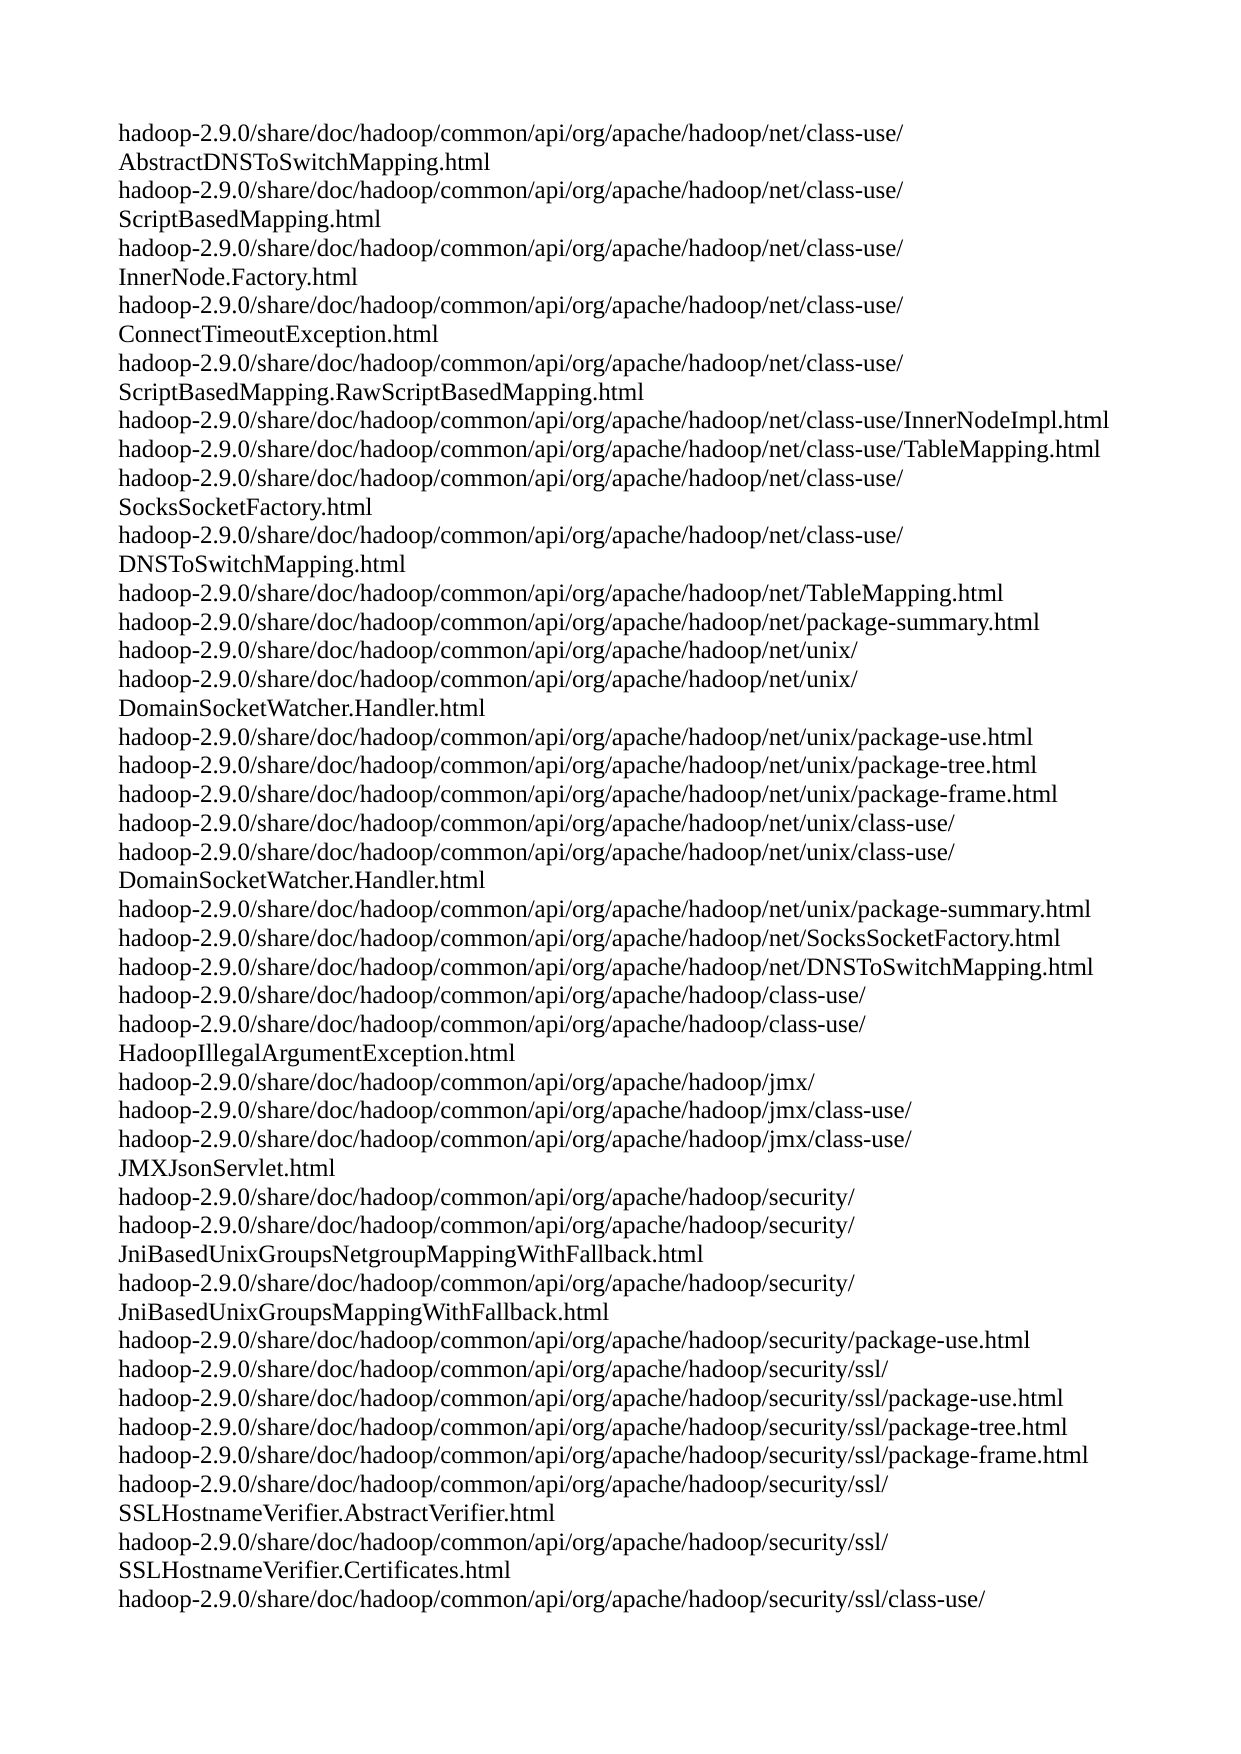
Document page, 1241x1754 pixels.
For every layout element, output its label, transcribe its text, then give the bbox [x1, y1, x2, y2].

text hadoop-2.9.0/share/doc/hadoop/common/api/org/apache/hadoop/net/class-use/ConnectTimeoutException.html [118, 291, 1122, 348]
text hadoop-2.9.0/share/doc/hadoop/common/api/org/apache/hadoop/net/package-summary.html [118, 607, 1122, 636]
text hadoop-2.9.0/share/doc/hadoop/common/api/org/apache/hadoop/net/unix/package-frame.html [118, 779, 1122, 808]
text hadoop-2.9.0/share/doc/hadoop/common/api/org/apache/hadoop/net/class-use/SocksSocketFactory.html [118, 463, 1122, 521]
text hadoop-2.9.0/share/doc/hadoop/common/api/org/apache/hadoop/security/ssl/SSLHostnameVerifier.Certificates.html [118, 1527, 1122, 1584]
text hadoop-2.9.0/share/doc/hadoop/common/api/org/apache/hadoop/security/ssl/package-tree.html [118, 1412, 1122, 1441]
text hadoop-2.9.0/share/doc/hadoop/common/api/org/apache/hadoop/net/class-use/AbstractDNSToSwitchMapping.html [118, 118, 1122, 176]
text hadoop-2.9.0/share/doc/hadoop/common/api/org/apache/hadoop/net/TableMapping.html [118, 578, 1122, 607]
text hadoop-2.9.0/share/doc/hadoop/common/api/org/apache/hadoop/security/ssl/package-frame.html [118, 1441, 1122, 1469]
text hadoop-2.9.0/share/doc/hadoop/common/api/org/apache/hadoop/net/unix/class-use/DomainSocketWatcher.Handler.html [118, 837, 1122, 894]
text hadoop-2.9.0/share/doc/hadoop/common/api/org/apache/hadoop/security/JniBasedUnixGroupsMappingWithFallback.html [118, 1268, 1122, 1326]
text hadoop-2.9.0/share/doc/hadoop/common/api/org/apache/hadoop/security/package-use.html [118, 1326, 1122, 1354]
text hadoop-2.9.0/share/doc/hadoop/common/api/org/apache/hadoop/net/class-use/InnerNodeImpl.html [118, 406, 1122, 434]
text hadoop-2.9.0/share/doc/hadoop/common/api/org/apache/hadoop/security/ssl/class-use/ [118, 1584, 1122, 1613]
text hadoop-2.9.0/share/doc/hadoop/common/api/org/apache/hadoop/net/unix/DomainSocketWatcher.Handler.html [118, 664, 1122, 722]
text hadoop-2.9.0/share/doc/hadoop/common/api/org/apache/hadoop/net/DNSToSwitchMapping.html [118, 952, 1122, 981]
text hadoop-2.9.0/share/doc/hadoop/common/api/org/apache/hadoop/security/ssl/SSLHostnameVerifier.AbstractVerifier.html [118, 1469, 1122, 1527]
text hadoop-2.9.0/share/doc/hadoop/common/api/org/apache/hadoop/net/SocksSocketFactory.html [118, 923, 1122, 952]
text hadoop-2.9.0/share/doc/hadoop/common/api/org/apache/hadoop/class-use/HadoopIllegalArgumentException.html [118, 1009, 1122, 1067]
text hadoop-2.9.0/share/doc/hadoop/common/api/org/apache/hadoop/security/JniBasedUnixGroupsNetgroupMappingWithFallback.html [118, 1211, 1122, 1268]
text hadoop-2.9.0/share/doc/hadoop/common/api/org/apache/hadoop/class-use/ [118, 981, 1122, 1009]
text hadoop-2.9.0/share/doc/hadoop/common/api/org/apache/hadoop/net/class-use/InnerNode.Factory.html [118, 233, 1122, 291]
text hadoop-2.9.0/share/doc/hadoop/common/api/org/apache/hadoop/jmx/class-use/ [118, 1096, 1122, 1124]
text hadoop-2.9.0/share/doc/hadoop/common/api/org/apache/hadoop/security/ [118, 1182, 1122, 1211]
text hadoop-2.9.0/share/doc/hadoop/common/api/org/apache/hadoop/net/class-use/DNSToSwitchMapping.html [118, 521, 1122, 578]
text hadoop-2.9.0/share/doc/hadoop/common/api/org/apache/hadoop/security/ssl/package-use.html [118, 1383, 1122, 1412]
text hadoop-2.9.0/share/doc/hadoop/common/api/org/apache/hadoop/net/unix/class-use/ [118, 808, 1122, 837]
text hadoop-2.9.0/share/doc/hadoop/common/api/org/apache/hadoop/net/unix/ [118, 636, 1122, 664]
text hadoop-2.9.0/share/doc/hadoop/common/api/org/apache/hadoop/net/unix/package-tree.html [118, 751, 1122, 779]
text hadoop-2.9.0/share/doc/hadoop/common/api/org/apache/hadoop/net/class-use/TableMapping.html [118, 434, 1122, 463]
text hadoop-2.9.0/share/doc/hadoop/common/api/org/apache/hadoop/net/class-use/ScriptBasedMapping.RawScriptBasedMapping.html [118, 348, 1122, 406]
text hadoop-2.9.0/share/doc/hadoop/common/api/org/apache/hadoop/jmx/ [118, 1067, 1122, 1096]
text hadoop-2.9.0/share/doc/hadoop/common/api/org/apache/hadoop/jmx/class-use/JMXJsonServlet.html [118, 1124, 1122, 1182]
text hadoop-2.9.0/share/doc/hadoop/common/api/org/apache/hadoop/net/unix/package-use.html [118, 722, 1122, 751]
text hadoop-2.9.0/share/doc/hadoop/common/api/org/apache/hadoop/net/unix/package-summary.html [118, 894, 1122, 923]
text hadoop-2.9.0/share/doc/hadoop/common/api/org/apache/hadoop/security/ssl/ [118, 1354, 1122, 1383]
text hadoop-2.9.0/share/doc/hadoop/common/api/org/apache/hadoop/net/class-use/ScriptBasedMapping.html [118, 176, 1122, 233]
